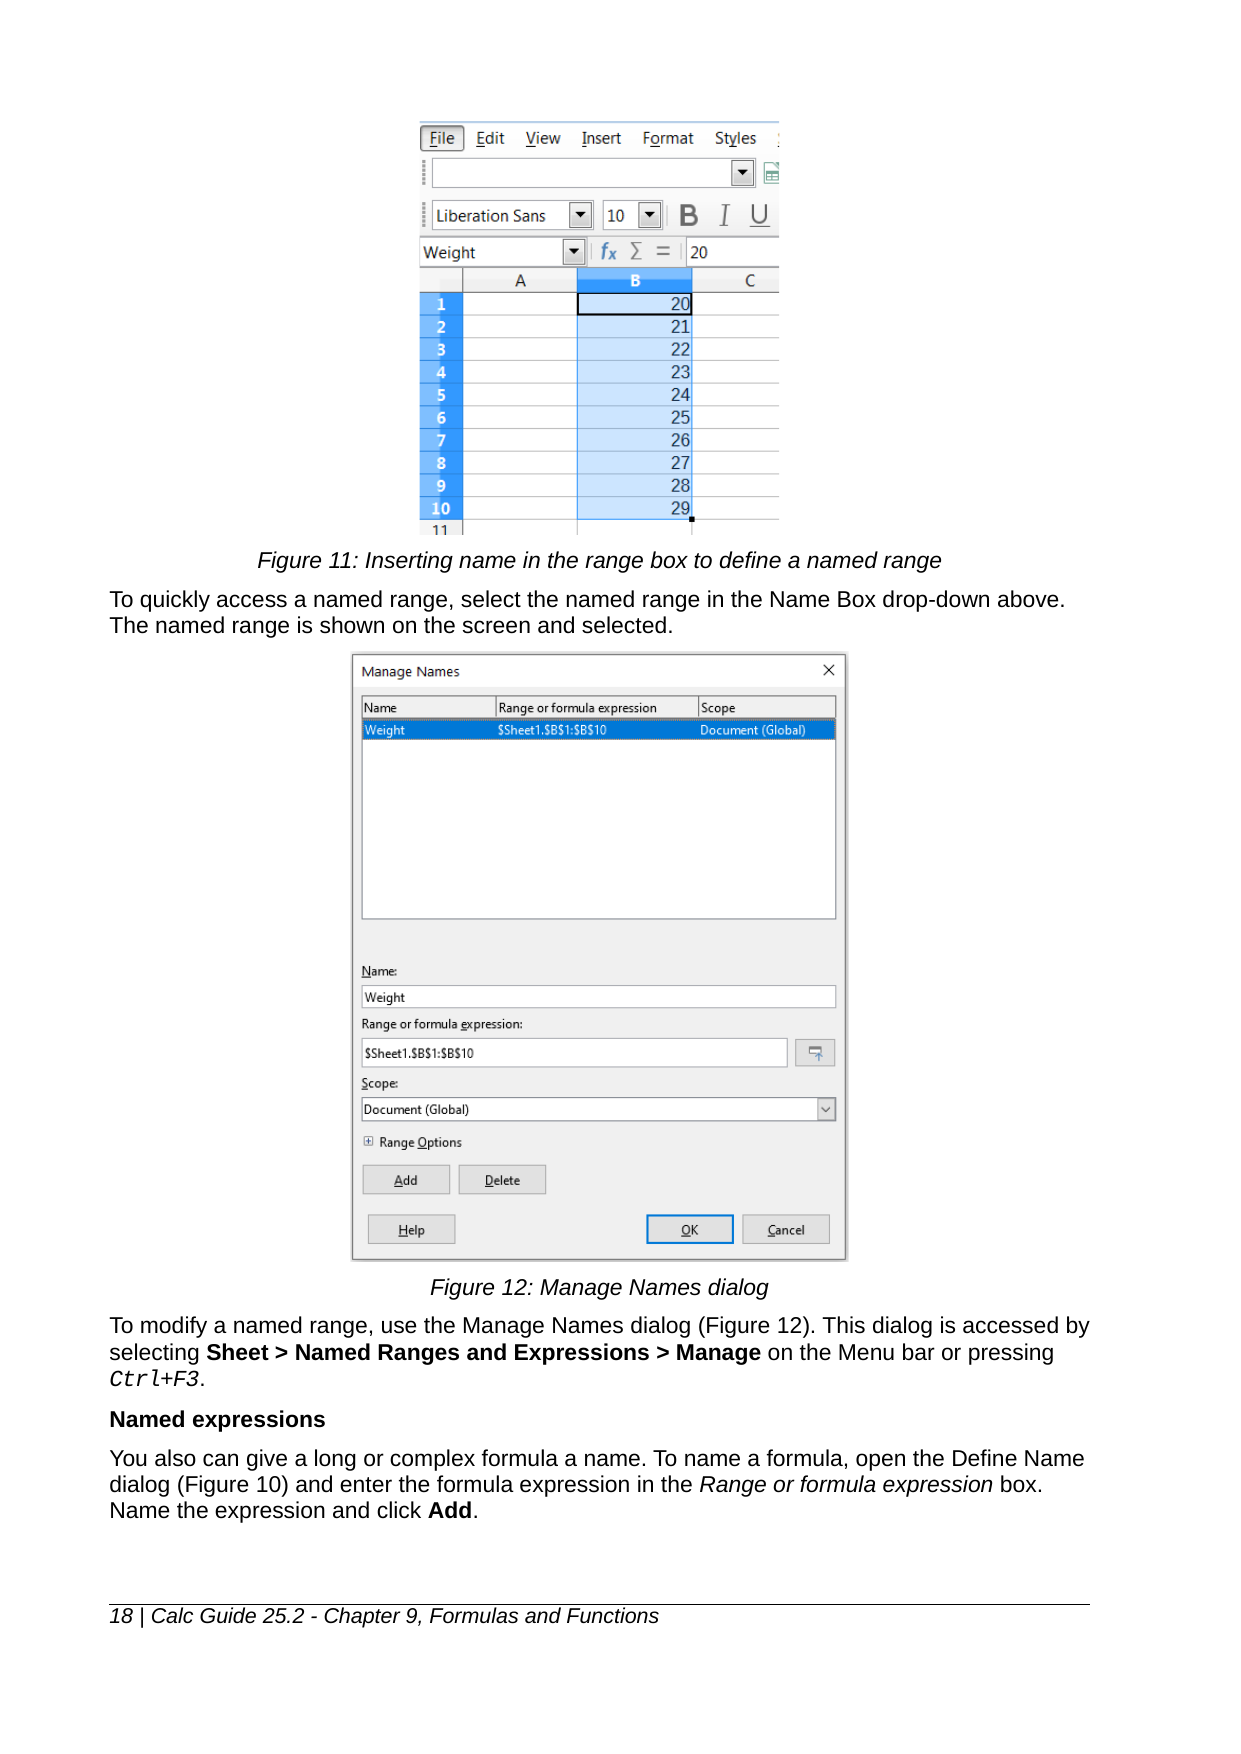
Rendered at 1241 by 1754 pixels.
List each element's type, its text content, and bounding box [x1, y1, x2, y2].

text Figure 11: Inserting name in the range box to define a named range [109, 547, 1090, 574]
text Named expressions [109, 1406, 1090, 1432]
text To quickly access a named range, select the named range in the Name Box drop-down above. The named range is shown on the screen and selected. [109, 586, 1090, 639]
text You also can give a long or complex formula a name. To name a formula, open the Define Name dialog (Figure 10) and enter the formula expression in the Range or formula expression box. Name the expression and click Add. [109, 1445, 1090, 1524]
text Figure 12: Manage Names dialog [109, 1273, 1090, 1300]
text To modify a named range, use the Manage Names dialog (Figure 12). This dialog is accessed by selecting Sheet > Named Ranges and Expressions > Manage on the Menu bar or pressing Ctrl+F3. [109, 1312, 1090, 1393]
picture [350, 651, 849, 1262]
picture [419, 121, 780, 535]
